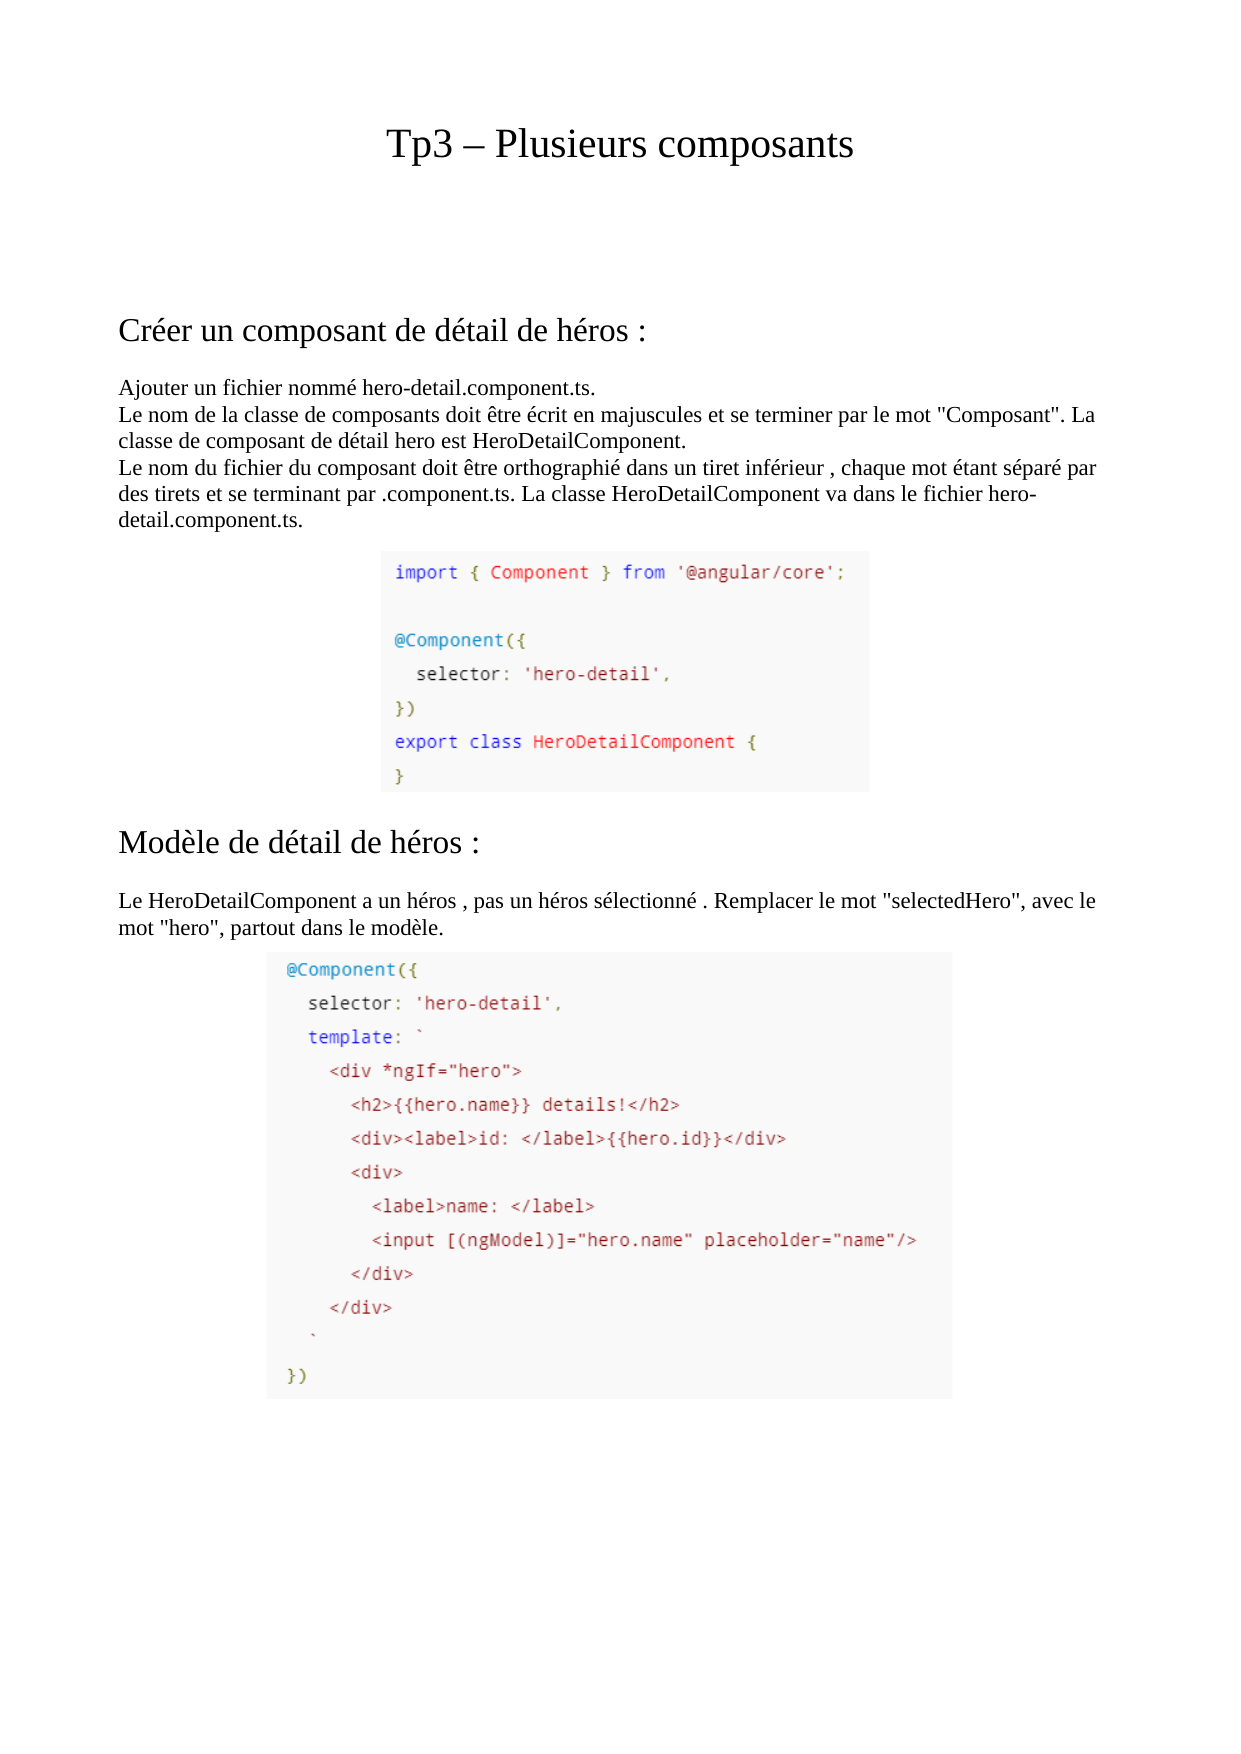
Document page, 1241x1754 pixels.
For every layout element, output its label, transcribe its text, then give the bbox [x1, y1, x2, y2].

text Le nom de la classe de composants doit être écrit en majuscules et se terminer par le mot "Composant". La classe de composant de détail hero est HeroDetailComponent. [118, 401, 1122, 453]
picture [266, 952, 953, 1399]
text Modèle de détail de héros : [118, 822, 1122, 861]
picture [381, 551, 870, 792]
text Le nom du fichier du composant doit être orthographié dans un tiret inférieur , chaque mot étant séparé par des tirets et se terminant par .component.ts. La classe HeroDetailComponent va dans le fichier hero-detail.component.ts. [118, 453, 1122, 533]
text Ajouter un fichier nommé hero-detail.component.ts. [118, 374, 1122, 401]
text Créer un composant de détail de héros : [118, 310, 1122, 348]
text Le HeroDetailComponent a un héros , pas un héros sélectionné . Remplacer le mot "selectedHero", avec le mot "hero", partout dans le modèle. [118, 887, 1122, 940]
text Tp3 – Plusieurs composants [118, 118, 1122, 166]
